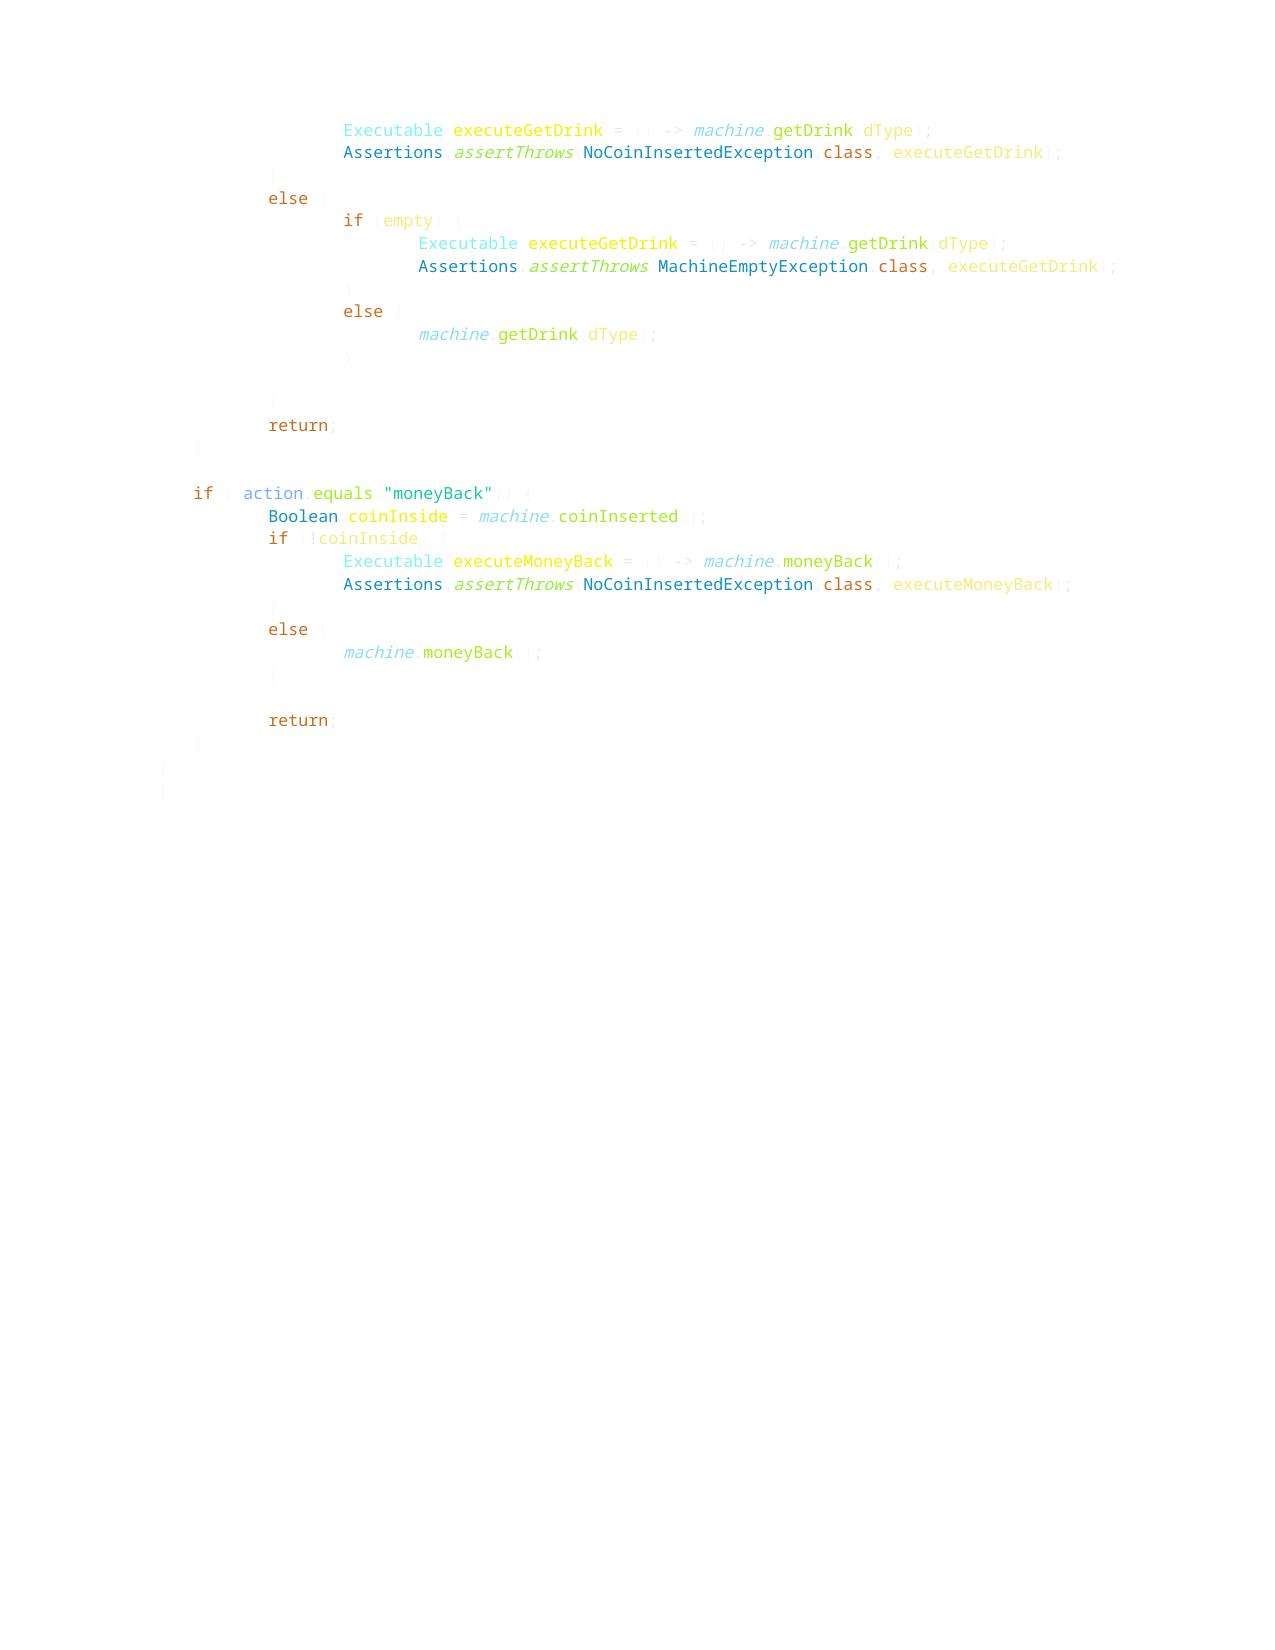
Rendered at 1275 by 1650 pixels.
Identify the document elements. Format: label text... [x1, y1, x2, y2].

text Executable executeMoneyBack = () -> machine.moneyBack(); [118, 549, 1157, 572]
text else { [118, 618, 1157, 640]
text if (empty) { [118, 209, 1157, 232]
text else { [118, 186, 1157, 209]
text Assertions.assertThrows(MachineEmptyException.class, executeGetDrink); [118, 254, 1157, 277]
text } [118, 345, 1157, 368]
text if ( action.equals("moneyBack")) { [118, 481, 1157, 504]
text Executable executeGetDrink = () -> machine.getDrink(dType); [118, 118, 1157, 141]
text return; [118, 708, 1157, 731]
text Assertions.assertThrows(NoCoinInsertedException.class, executeGetDrink); [118, 141, 1157, 163]
text } [118, 731, 1157, 754]
text Executable executeGetDrink = () -> machine.getDrink(dType); [118, 232, 1157, 254]
text } [118, 595, 1157, 618]
text if (!coinInside) { [118, 527, 1157, 549]
text machine.getDrink(dType); [118, 322, 1157, 345]
text machine.moneyBack(); [118, 640, 1157, 663]
text else { [118, 300, 1157, 322]
text } [118, 663, 1157, 686]
text } [118, 163, 1157, 186]
text Assertions.assertThrows(NoCoinInsertedException.class, executeMoneyBack); [118, 572, 1157, 595]
text } [118, 391, 1157, 413]
text } [118, 754, 1157, 777]
text } [118, 277, 1157, 300]
text Boolean coinInside = machine.coinInserted(); [118, 504, 1157, 527]
text } [118, 436, 1157, 459]
text } [118, 777, 1157, 799]
text return; [118, 413, 1157, 436]
